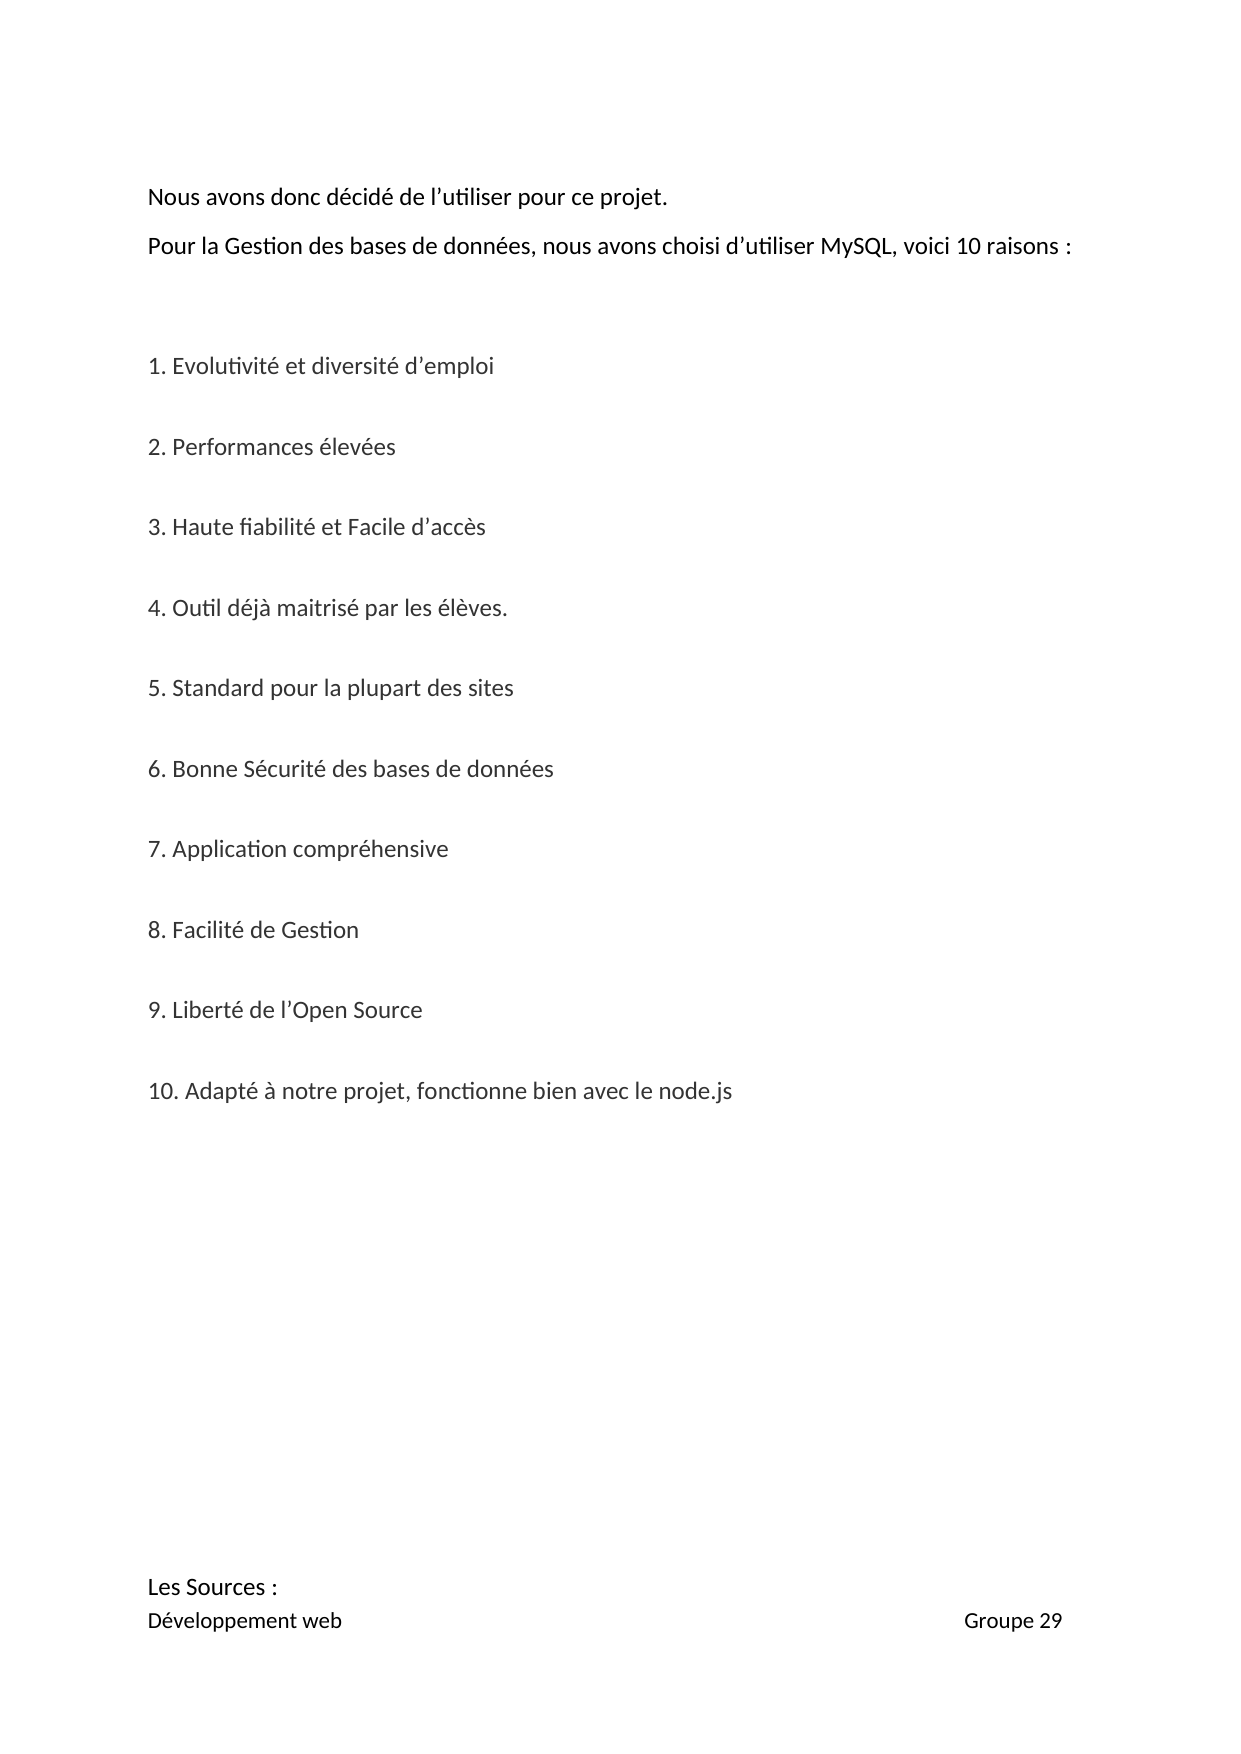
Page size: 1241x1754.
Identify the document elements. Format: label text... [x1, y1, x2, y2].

text Nous avons donc décidé de l’utiliser pour ce projet. [148, 181, 1093, 212]
text 3. Haute fiabilité et Facile d’accès [148, 512, 1093, 542]
text 5. Standard pour la plupart des sites [148, 673, 1093, 703]
text 9. Liberté de l’Open Source [148, 995, 1093, 1025]
text 7. Application compréhensive [148, 834, 1093, 864]
text 1. Evolutivité et diversité d’emploi [148, 351, 1093, 381]
text 6. Bonne Sécurité des bases de données [148, 753, 1093, 784]
text 4. Outil déjà maitrisé par les élèves. [148, 592, 1093, 623]
text Pour la Gestion des bases de données, nous avons choisi d’utiliser MySQL, voici 10 raisons : [148, 230, 1093, 261]
text 2. Performances élevées [148, 431, 1093, 462]
text 8. Facilité de Gestion [148, 914, 1093, 945]
text Les Sources : [148, 1571, 1093, 1602]
text 10. Adapté à notre projet, fonctionne bien avec le node.js [148, 1075, 1093, 1106]
